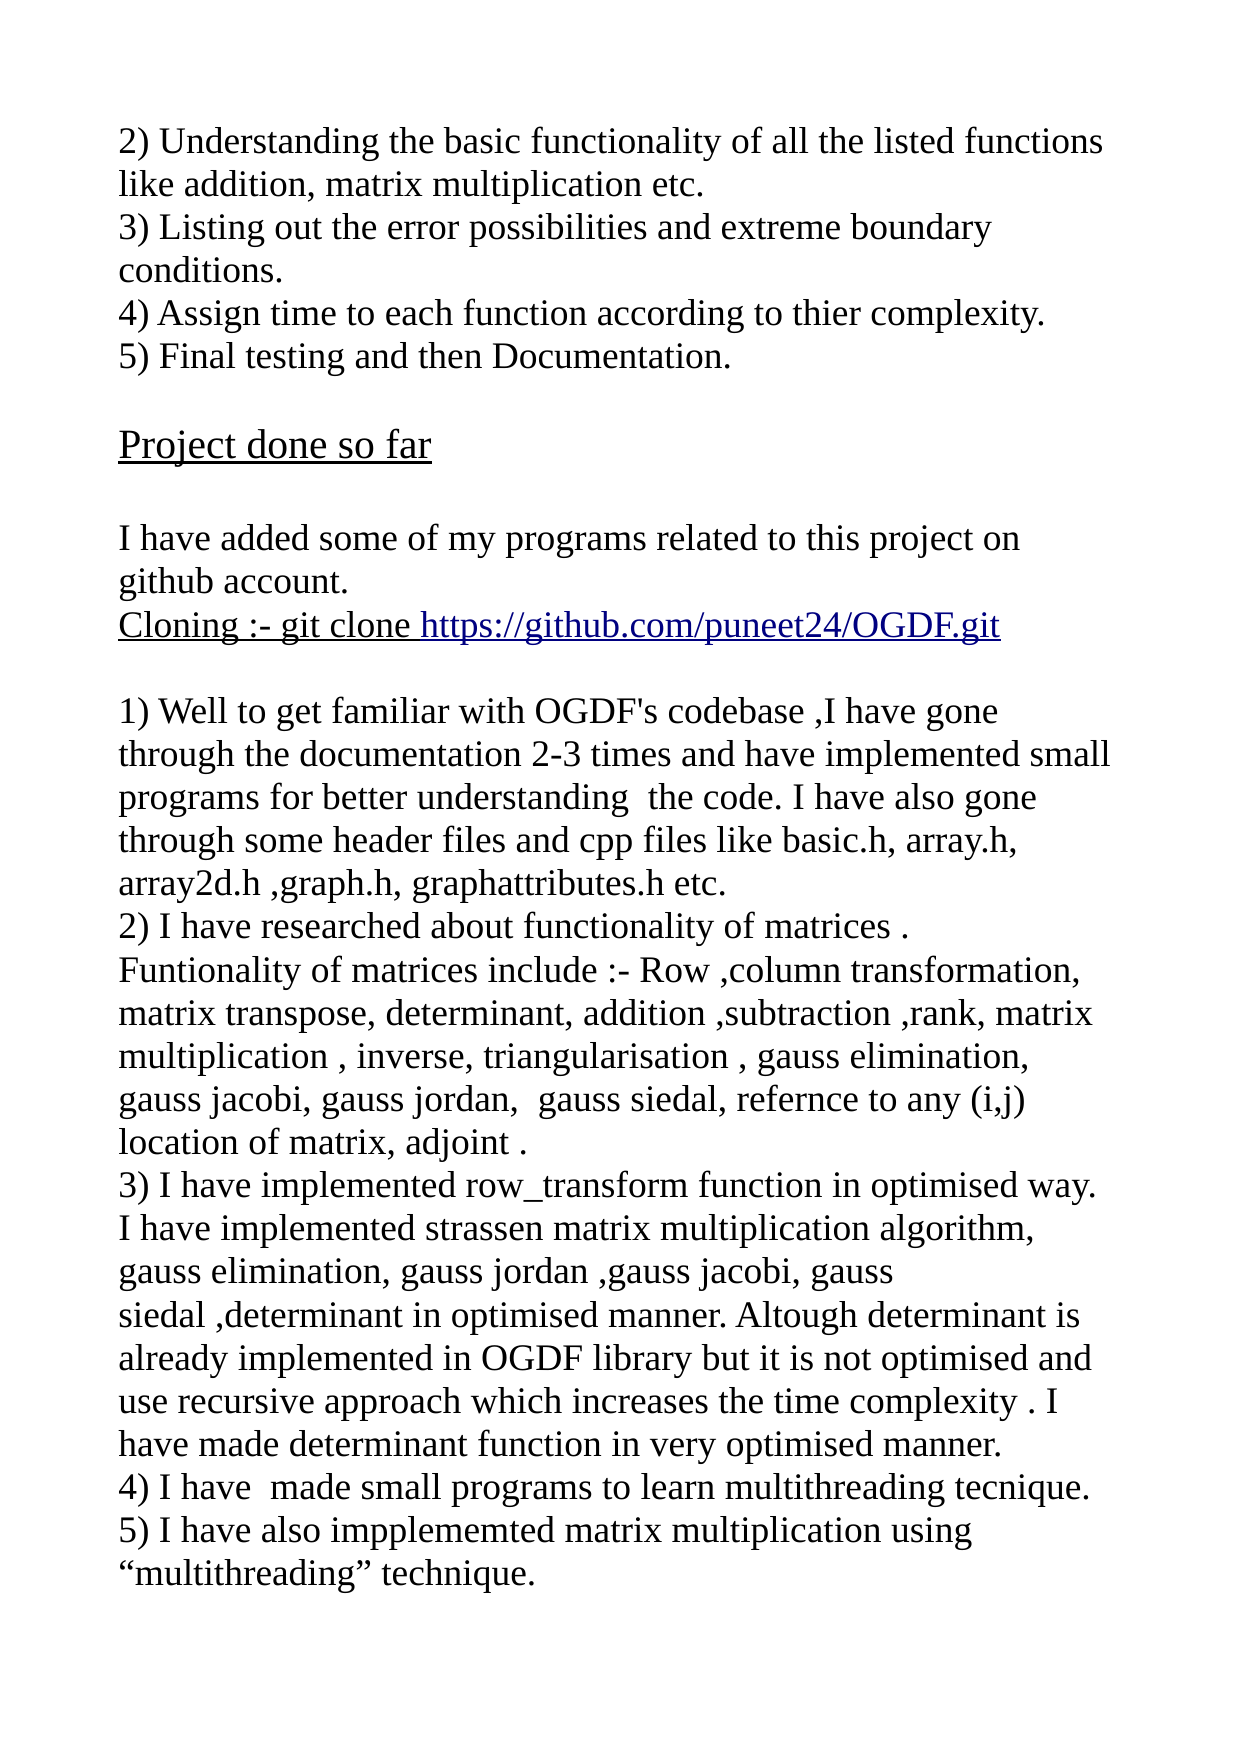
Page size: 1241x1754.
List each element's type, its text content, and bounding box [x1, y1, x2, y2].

text 5) I have also impplememted matrix multiplication using “multithreading” technique. [118, 1508, 1122, 1594]
text 3) Listing out the error possibilities and extreme boundary conditions. [118, 204, 1122, 291]
text 4) Assign time to each function according to thier complexity. [118, 291, 1122, 334]
text 2) Understanding the basic functionality of all the listed functions like addition, matrix multiplication etc. [118, 118, 1122, 204]
text I have added some of my programs related to this project on github account. [118, 516, 1122, 602]
text 5) Final testing and then Documentation. [118, 334, 1122, 377]
text 3) I have implemented row_transform function in optimised way. [118, 1163, 1122, 1206]
text Project done so far [118, 420, 1122, 468]
text 1) Well to get familiar with OGDF's codebase ,I have gone through the documentation 2-3 times and have implemented small programs for better understanding the code. I have also gone through some header files and cpp files like basic.h, array.h, array2d.h ,graph.h, graphattributes.h etc. [118, 688, 1122, 904]
text 4) I have made small programs to learn multithreading tecnique. [118, 1464, 1122, 1508]
text Cloning :- git clone https://github.com/puneet24/OGDF.git [118, 602, 1122, 645]
text 2) I have researched about functionality of matrices . [118, 904, 1122, 947]
text Funtionality of matrices include :- Row ,column transformation, matrix transpose, determinant, addition ,subtraction ,rank, matrix multiplication , inverse, triangularisation , gauss elimination, gauss jacobi, gauss jordan, gauss siedal, refernce to any (i,j) location of matrix, adjoint . [118, 947, 1122, 1163]
text I have implemented strassen matrix multiplication algorithm, gauss elimination, gauss jordan ,gauss jacobi, gauss siedal ,determinant in optimised manner. Altough determinant is already implemented in OGDF library but it is not optimised and use recursive approach which increases the time complexity . I have made determinant function in very optimised manner. [118, 1206, 1122, 1464]
